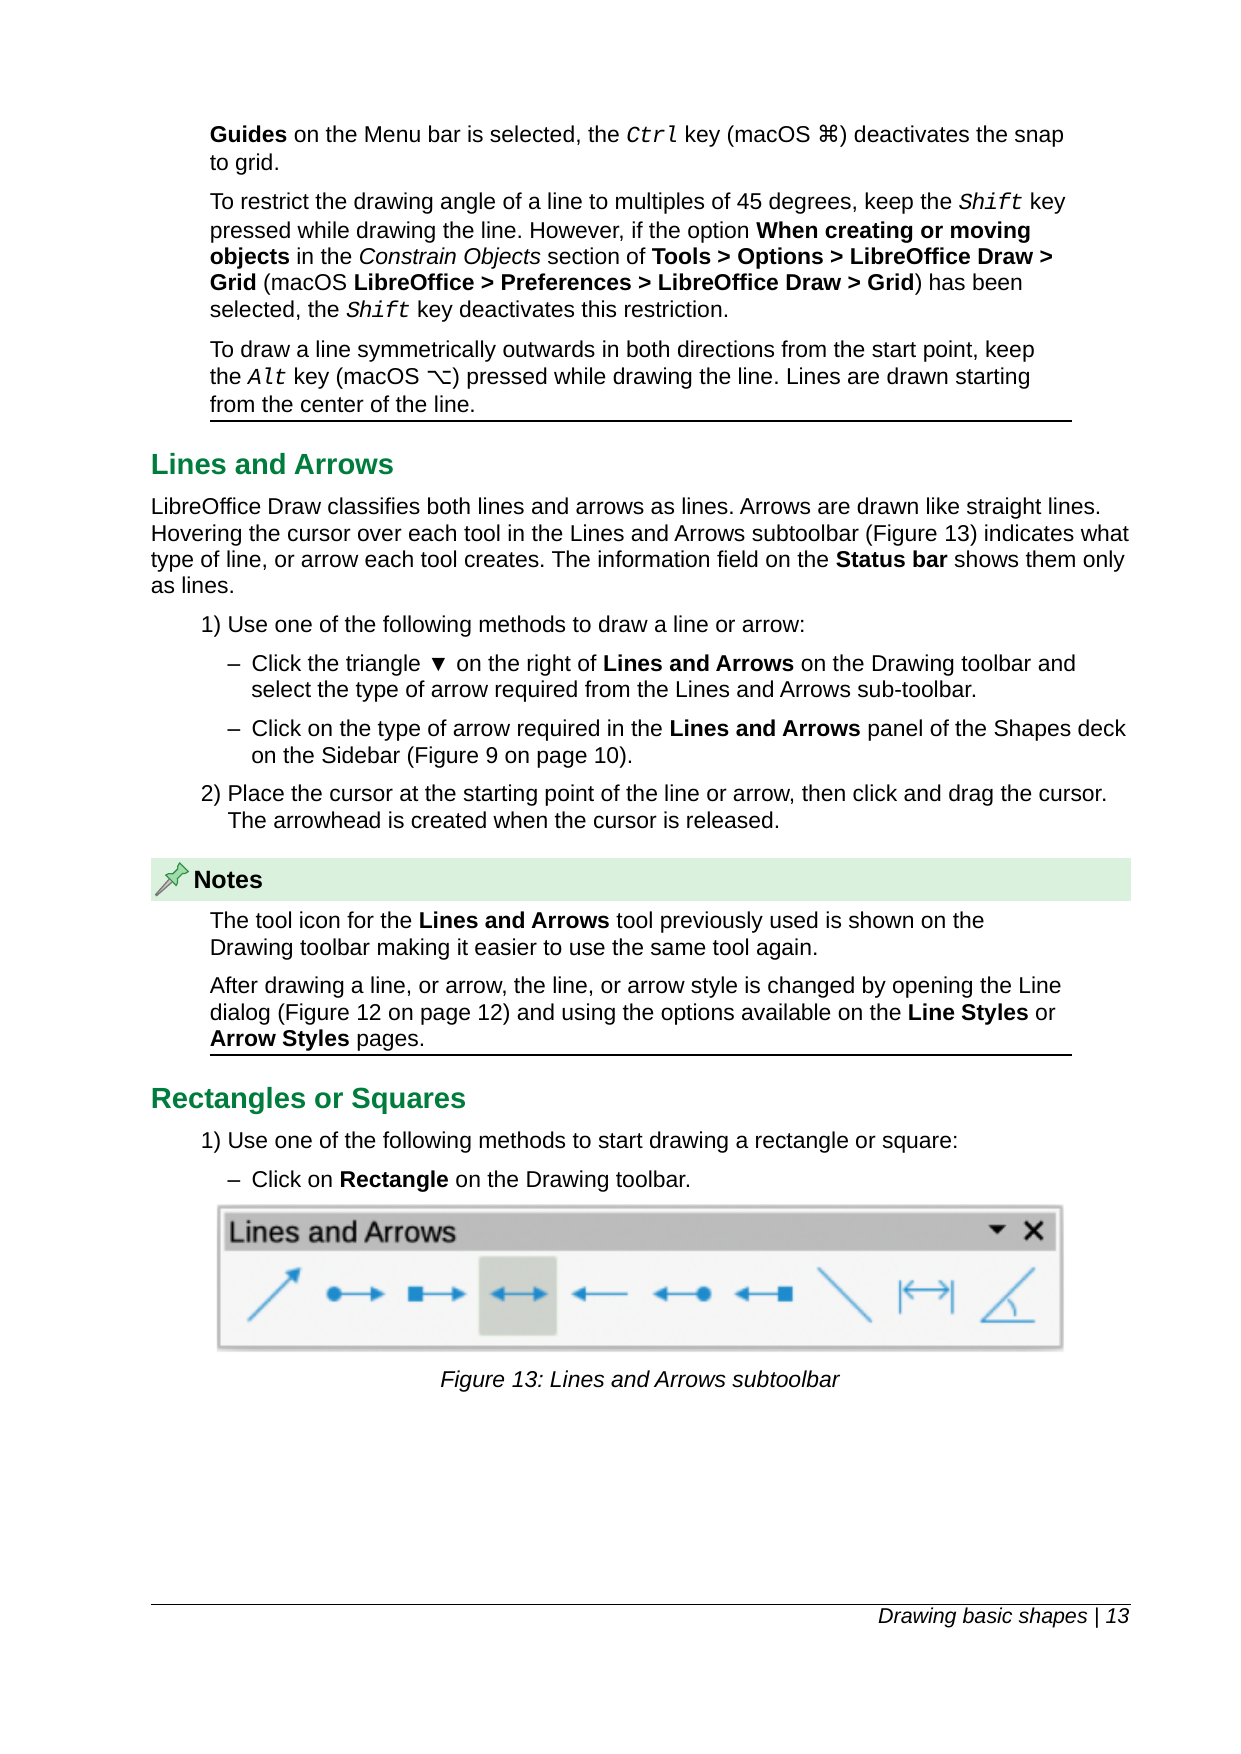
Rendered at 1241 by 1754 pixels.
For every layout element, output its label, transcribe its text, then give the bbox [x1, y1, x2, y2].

list LibreOffice Draw classifies both lines and arrows as lines. Arrows are drawn like straight lines. Hovering the cursor over each tool in the Lines and Arrows subtoolbar (Figure 13) indicates what type of line, or arrow each tool creates. The information field on the Status bar shows them only as lines. [151, 493, 1131, 599]
text Figure 13: Lines and Arrows subtoolbar [217, 1366, 1065, 1392]
text After drawing a line, or arrow, the line, or arrow style is changed by opening the Line dialog (Figure 12 on page 12) and using the options available on the Line Styles or Arrow Styles pages. [209, 972, 1072, 1056]
list Use one of the following methods to draw a line or arrow: [227, 611, 1131, 637]
text To draw a line symmetrically outwards in both directions from the start point, keep the Alt key (macOS ⌥) pressed while drawing the line. Lines are drawn starting from the center of the line. [209, 336, 1072, 422]
text To restrict the drawing angle of a line to multiples of 45 degrees, keep the Shift key pressed while drawing the line. However, if the option When creating or moving objects in the Constrain Objects section of Tools > Options > LibreOffice Draw > Grid (macOS LibreOffice > Preferences > LibreOffice Draw > Grid) has been selected, the Shift key deactivates this restriction. [209, 188, 1072, 324]
subtitle Lines and Arrows [151, 447, 1131, 481]
picture [216, 1204, 1065, 1354]
list Click the triangle ▼ on the right of Lines and Arrows on the Drawing toolbar and select the type of arrow required from the Lines and Arrows sub-toolbar. [227, 650, 1131, 703]
list Click on Rectangle on the Drawing toolbar. [227, 1166, 1131, 1192]
list Click on the type of arrow required in the Lines and Arrows panel of the Shapes deck on the Sidebar (Figure 9 on page 10). [227, 715, 1131, 768]
subtitle Rectangles or Squares [151, 1081, 1131, 1115]
list Place the cursor at the starting point of the line or arrow, then click and drag the cursor. The arrowhead is created when the cursor is released. [227, 780, 1131, 833]
text Guides on the Menu bar is selected, the Ctrl key (macOS ⌘) deactivates the snap to grid. [209, 121, 1072, 176]
list Use one of the following methods to start drawing a rectangle or square: [227, 1127, 1131, 1153]
text The tool icon for the Lines and Arrows tool previously used is shown on the Drawing toolbar making it easier to use the same tool again. [209, 907, 1072, 960]
subtitle Notes [151, 858, 1131, 901]
